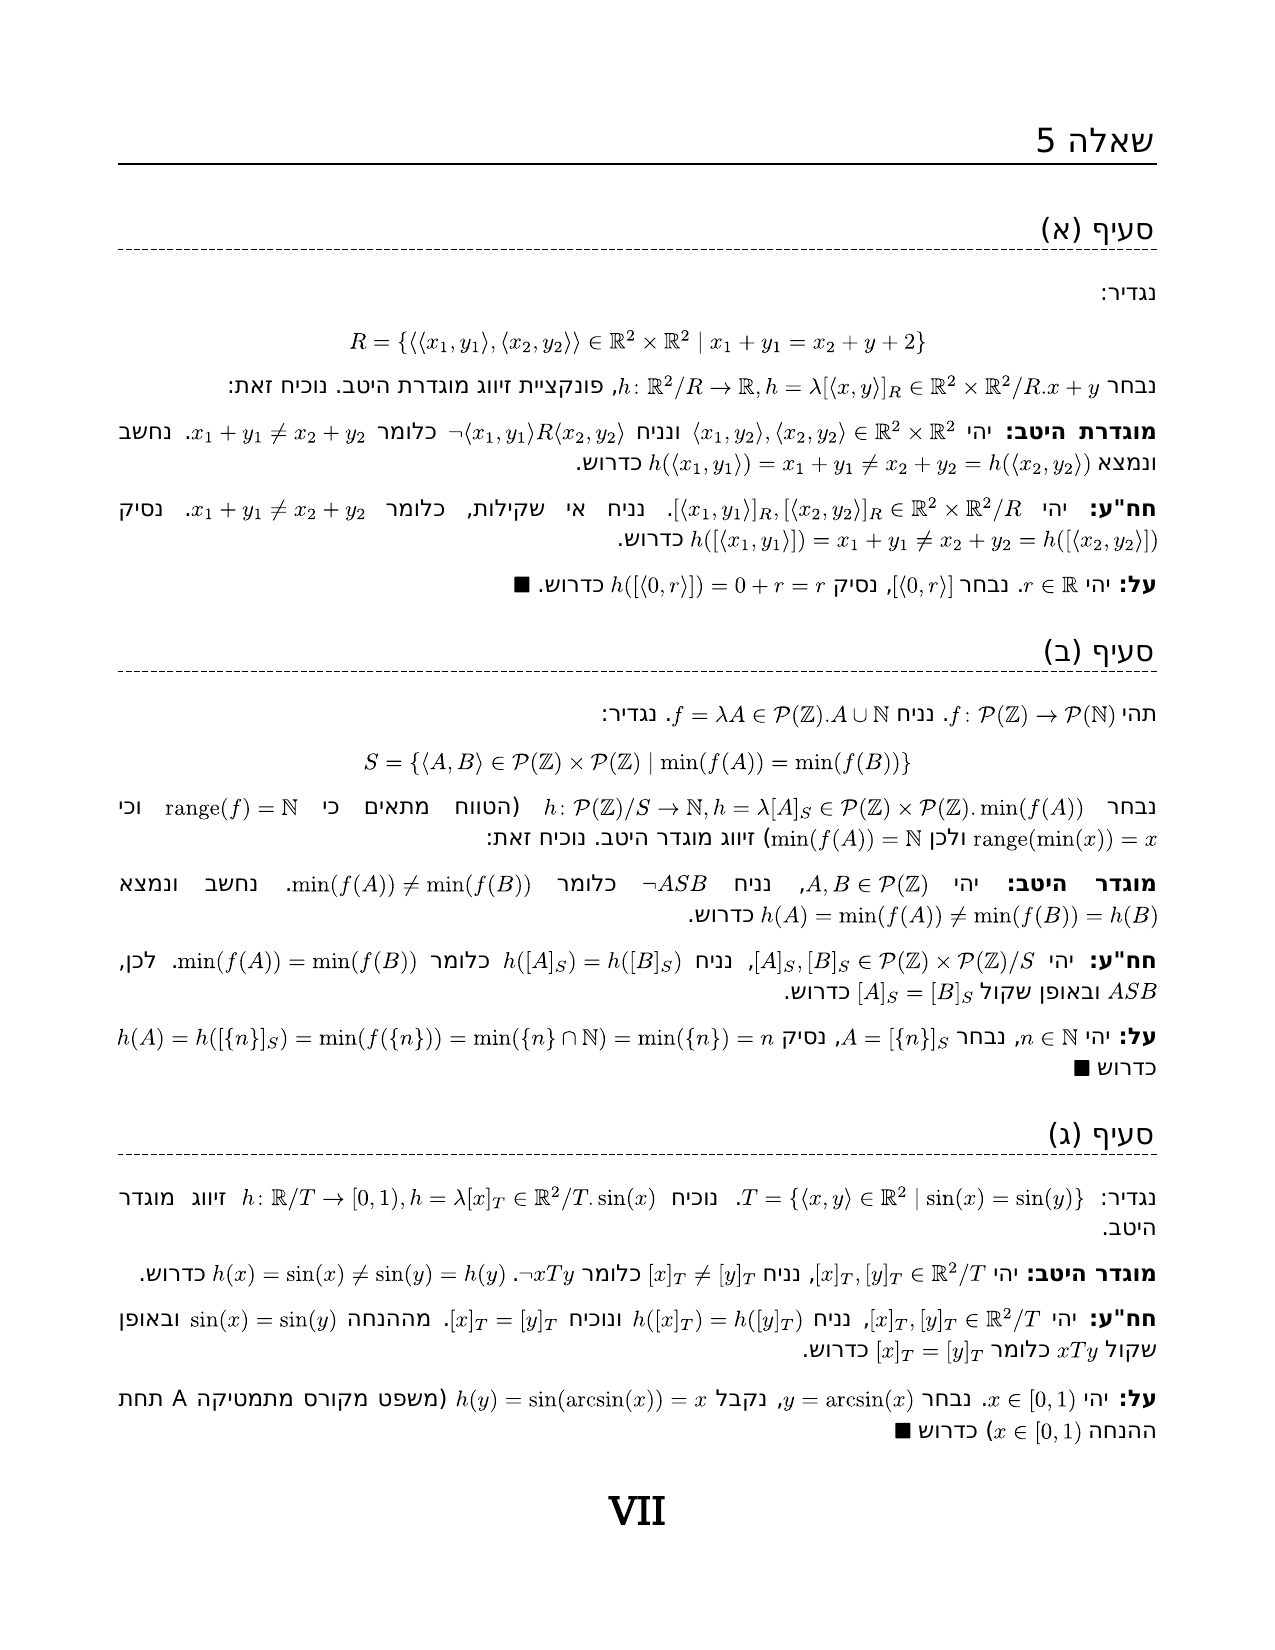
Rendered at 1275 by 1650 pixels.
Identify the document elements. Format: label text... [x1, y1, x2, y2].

text מוגדר היטב: יהי , נניח כלומר . נחשב ונמצא כדרוש. [118, 870, 1157, 928]
text נגדיר: . נוכיח זיווג מוגדר היטב. [118, 1184, 1157, 1241]
text על: יהי , נבחר , נסיק כדרוש [118, 1023, 1157, 1081]
text נבחר , פונקציית זיווג מוגדרת היטב. נוכיח זאת: [118, 373, 1157, 399]
subtitle שאלה 5 [118, 118, 1157, 163]
text נגדיר: [118, 279, 1157, 306]
text מוגדרת היטב: יהי ונניח כלומר . נחשב ונמצא כדרוש. [118, 418, 1157, 476]
subtitle סעיף (א) [118, 209, 1157, 249]
text חח"ע: יהי . נניח אי שקילות, כלומר . נסיק כדרוש. [118, 495, 1157, 552]
text נבחר (הטווח מתאים כי וכי ולכן ) זיווג מוגדר היטב. נוכיח זאת: [118, 793, 1157, 852]
subtitle סעיף (ג) [118, 1114, 1157, 1154]
text על: יהי . נבחר , נקבל (משפט מקורס מתמטיקה A תחת ההנחה ) כדרוש [118, 1382, 1157, 1444]
text חח"ע: יהי , נניח ונוכיח . מההנחה ובאופן שקול כלומר כדרוש. [118, 1305, 1157, 1363]
text תהי . נניח . נגדיר: [118, 701, 1157, 728]
subtitle סעיף (ב) [118, 631, 1157, 671]
text על: יהי . נבחר , נסיק כדרוש. [118, 571, 1157, 598]
text חח"ע: יהי , נניח כלומר . לכן, ובאופן שקול כדרוש. [118, 947, 1157, 1005]
text מוגדר היטב: יהי , נניח כלומר . כדרוש. [118, 1260, 1157, 1287]
